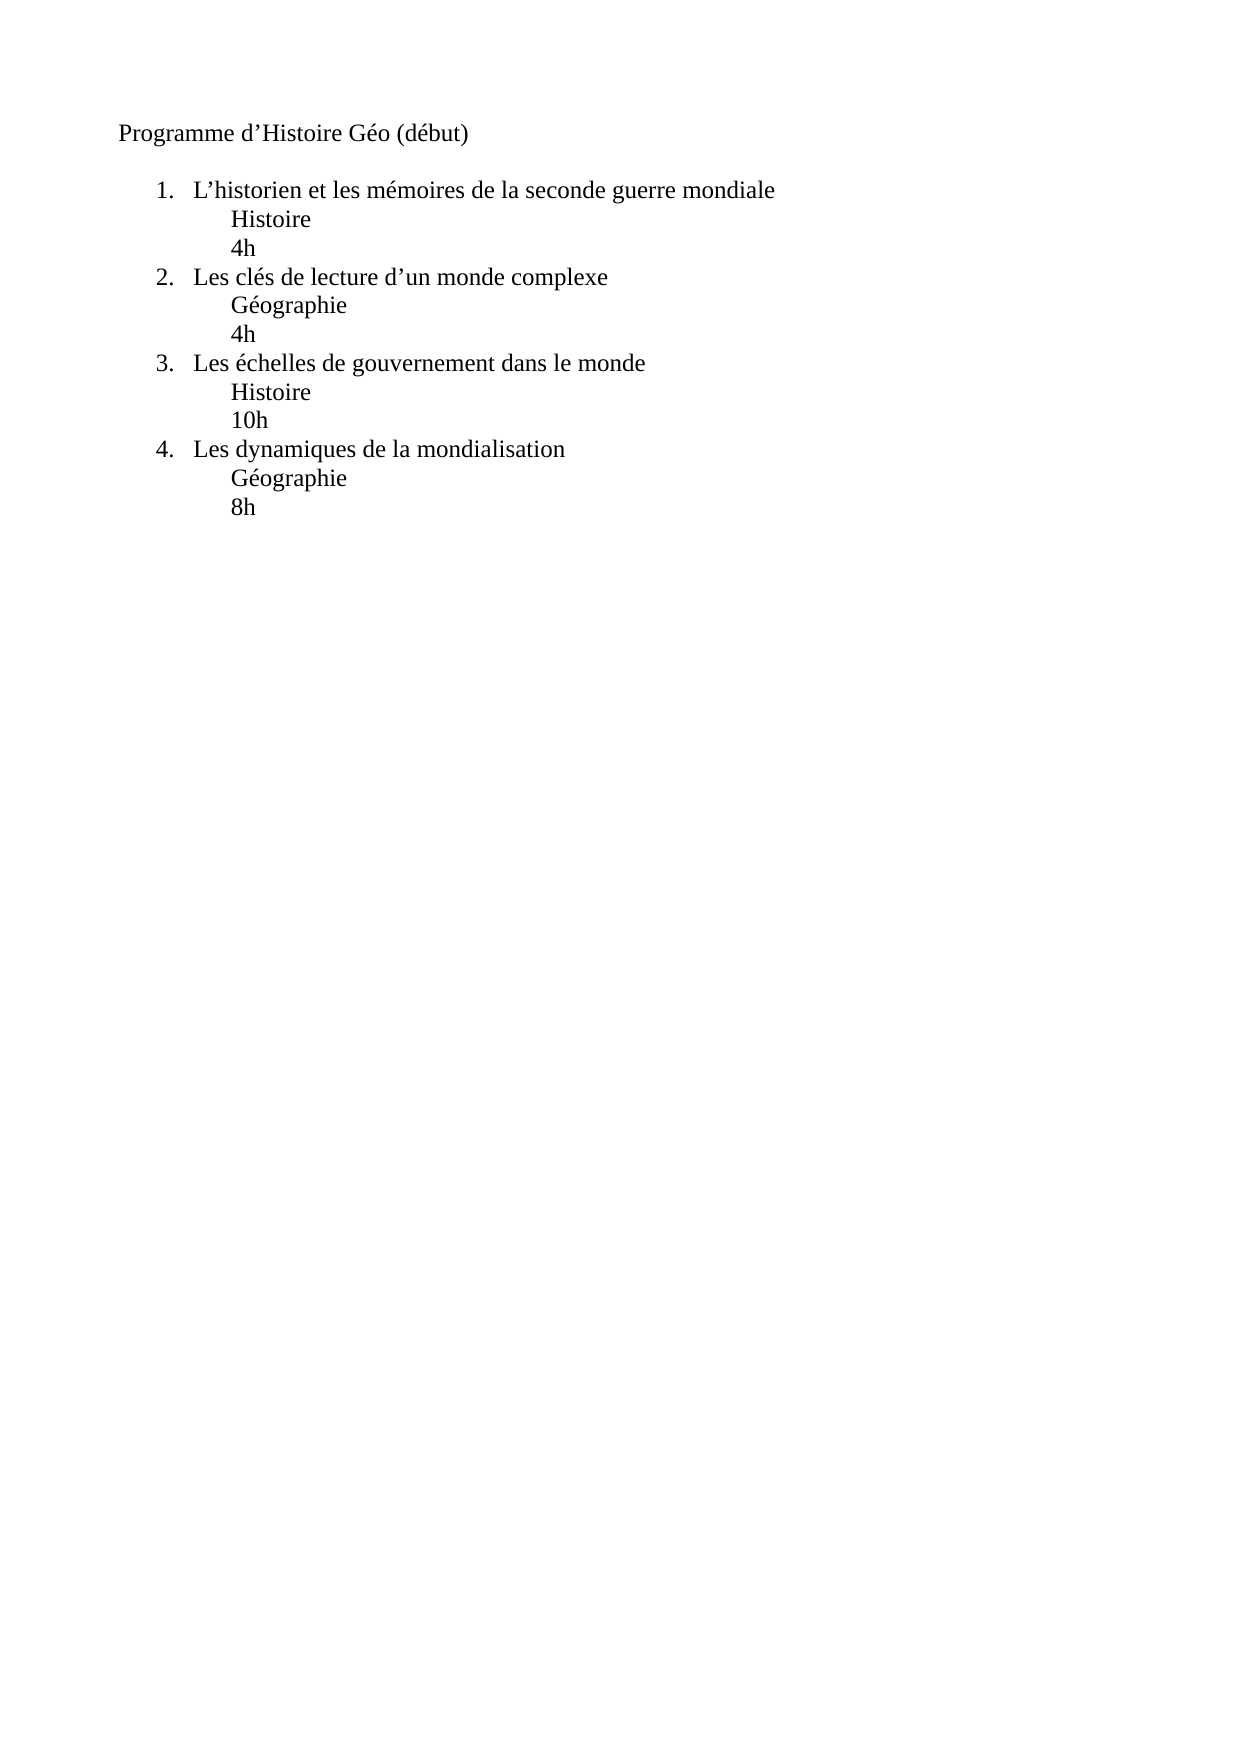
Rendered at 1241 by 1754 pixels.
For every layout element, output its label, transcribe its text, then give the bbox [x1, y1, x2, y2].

text Programme d’Histoire Géo (début) [118, 118, 1122, 147]
list Les clés de lecture d’un monde complexe [156, 262, 1122, 291]
list 4h [193, 319, 1122, 348]
list Géographie [193, 291, 1122, 319]
list 8h [193, 492, 1122, 521]
list Histoire [193, 377, 1122, 406]
list Géographie [193, 463, 1122, 492]
list 10h [193, 406, 1122, 434]
list L’historien et les mémoires de la seconde guerre mondiale [156, 176, 1122, 204]
list Les dynamiques de la mondialisation [156, 434, 1122, 463]
list Les échelles de gouvernement dans le monde [156, 348, 1122, 377]
list Histoire [193, 204, 1122, 233]
list 4h [193, 233, 1122, 262]
